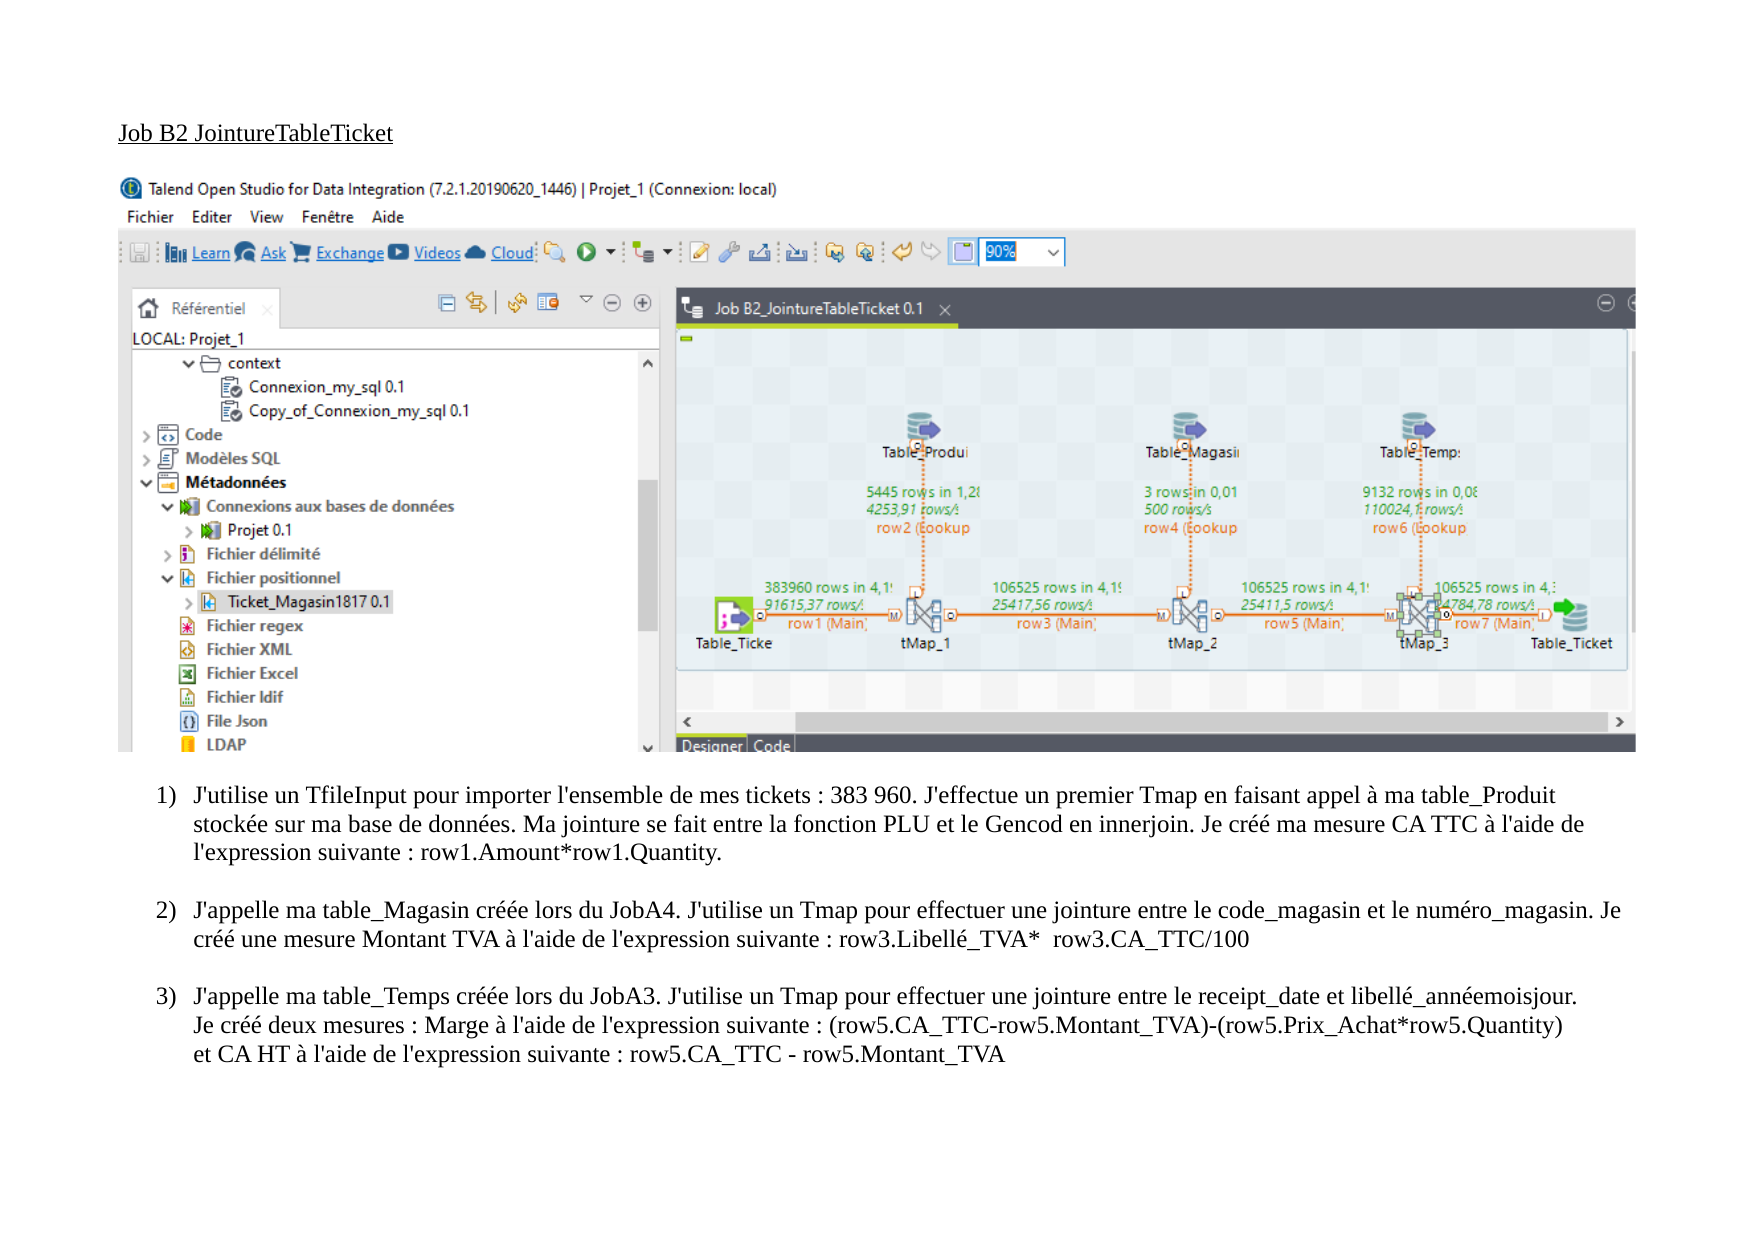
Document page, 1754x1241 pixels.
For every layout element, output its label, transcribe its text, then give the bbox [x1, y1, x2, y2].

list Je créé deux mesures : Marge à l'aide de l'expression suivante : (row5.CA_TTC-row5.Montant_TVA)-(row5.Prix_Achat*row5.Quantity) [156, 1010, 1636, 1039]
picture [118, 175, 1636, 752]
list J'utilise un TfileInput pour importer l'ensemble de mes tickets : 383 960. J'effectue un premier Tmap en faisant appel à ma table_Produit stockée sur ma base de données. Ma jointure se fait entre la fonction PLU et le Gencod en innerjoin. Je créé ma mesure CA TTC à l'aide de l'expression suivante : row1.Amount*row1.Quantity. [156, 780, 1636, 866]
list J'appelle ma table_Magasin créée lors du JobA4. J'utilise un Tmap pour effectuer une jointure entre le code_magasin et le numéro_magasin. Je créé une mesure Montant TVA à l'aide de l'expression suivante : row3.Libellé_TVA* row3.CA_TTC/100 [156, 895, 1636, 952]
list et CA HT à l'aide de l'expression suivante : row5.CA_TTC - row5.Montant_TVA [156, 1039, 1636, 1067]
list J'appelle ma table_Temps créée lors du JobA3. J'utilise un Tmap pour effectuer une jointure entre le receipt_date et libellé_annéemoisjour. [156, 981, 1636, 1010]
text Job B2 JointureTableTicket [118, 118, 1636, 147]
